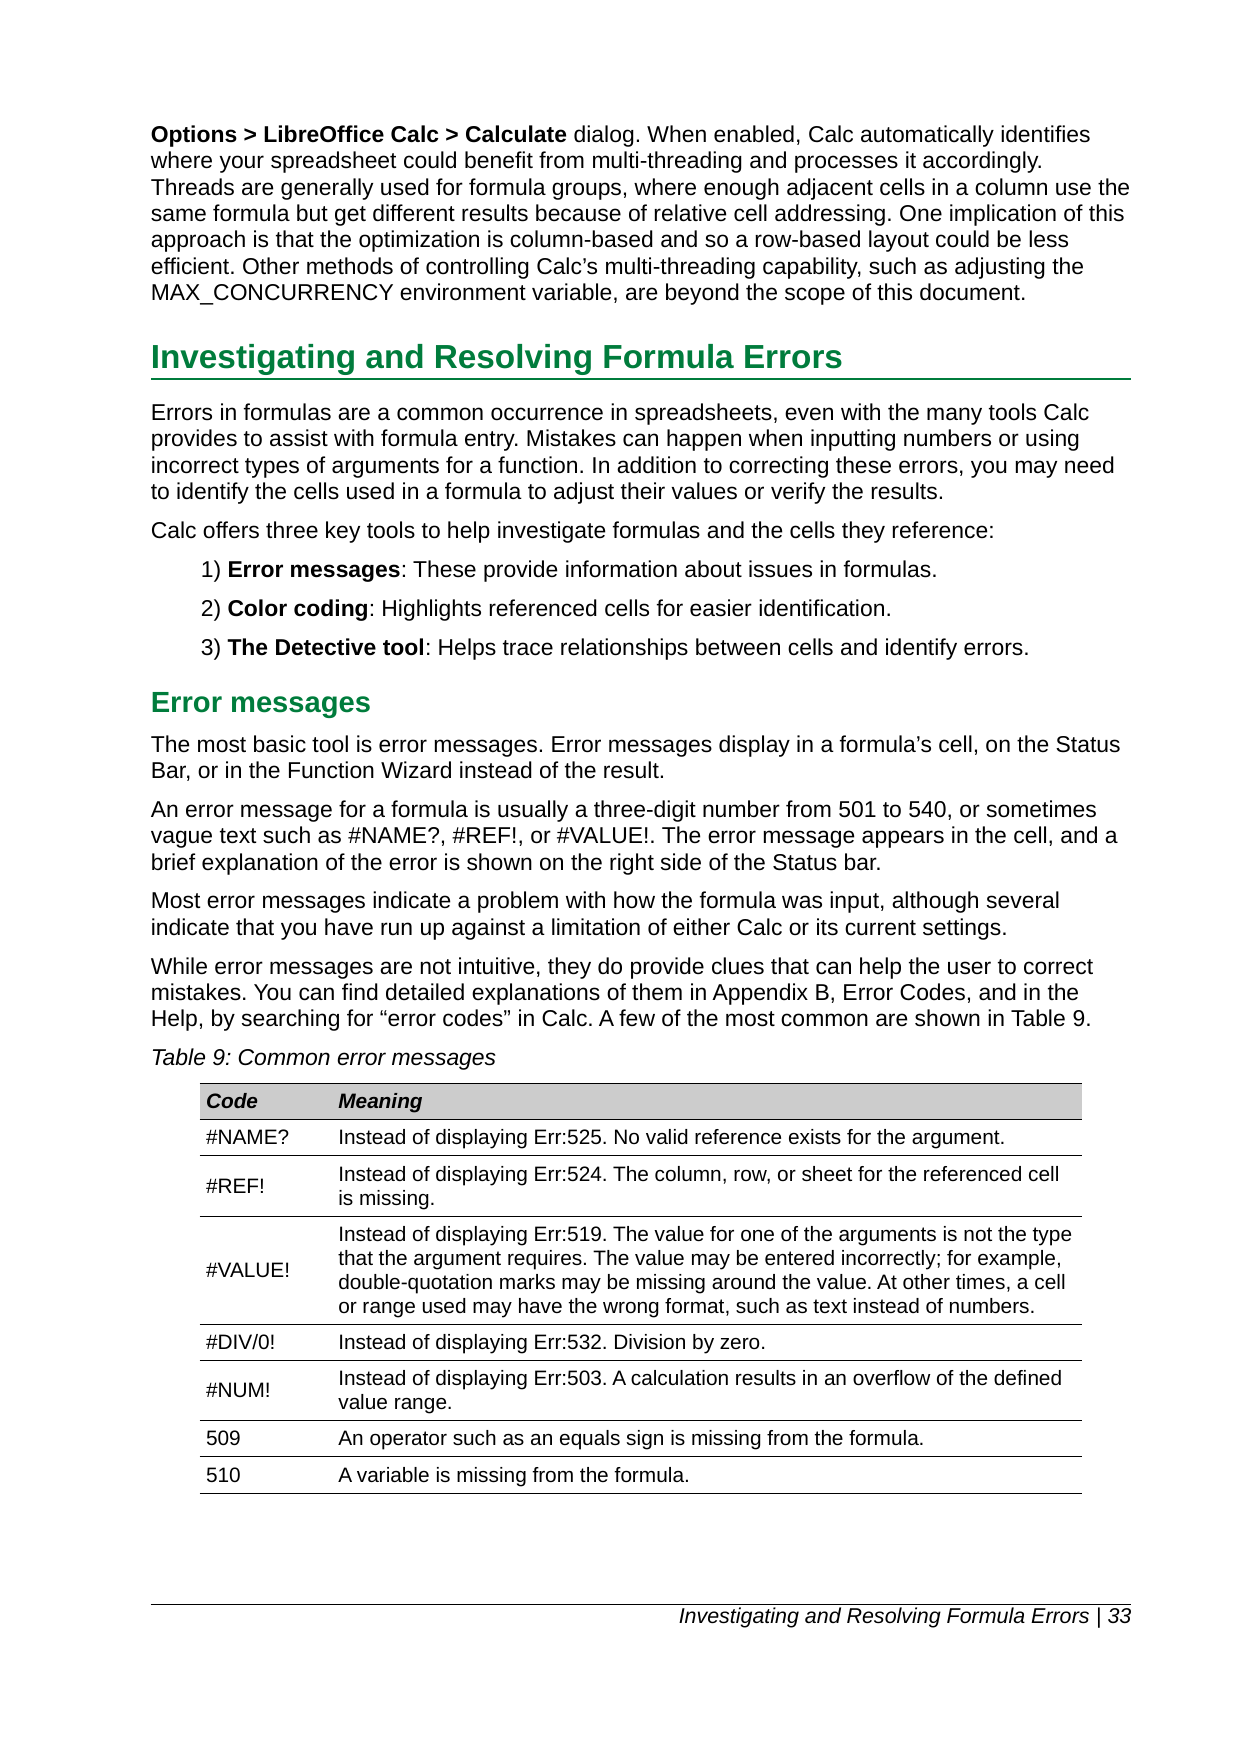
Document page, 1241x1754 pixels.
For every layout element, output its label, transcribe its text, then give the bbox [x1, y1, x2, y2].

text Table 9: Common error messages [151, 1044, 1131, 1071]
table_cell Instead of displaying Err:524. The column, row, or sheet for the referenced cell is missing. [332, 1156, 1082, 1216]
table_cell An operator such as an equals sign is missing from the formula. [332, 1421, 1082, 1456]
table_cell Instead of displaying Err:532. Division by zero. [332, 1325, 1082, 1360]
table_cell A variable is missing from the formula. [332, 1457, 1082, 1493]
table_cell 510 [200, 1457, 332, 1493]
table_cell Instead of displaying Err:503. A calculation results in an overflow of the defined value range. [332, 1361, 1082, 1420]
table_header Code [200, 1084, 332, 1119]
subtitle Error messages [151, 685, 1131, 718]
table_cell #NUM! [200, 1361, 332, 1420]
table_cell #DIV/0! [200, 1325, 332, 1360]
subtitle Investigating and Resolving Formula Errors [151, 337, 1131, 378]
table_cell 509 [200, 1421, 332, 1456]
table_header Meaning [332, 1084, 1082, 1119]
text While error messages are not intuitive, they do provide clues that can help the user to correct mistakes. You can find detailed explanations of them in Appendix B, Error Codes, and in the Help, by searching for “error codes” in Calc. A few of the most common are shown in Table 9. [151, 953, 1131, 1032]
table_cell #VALUE! [200, 1217, 332, 1324]
table_cell Instead of displaying Err:519. The value for one of the arguments is not the type that the argument requires. The value may be entered incorrectly; for example, double-quotation marks may be missing around the value. At other times, a cell or range used may have the wrong format, such as text instead of numbers. [332, 1217, 1082, 1324]
text An error message for a formula is usually a three-digit number from 501 to 540, or sometimes vague text such as #NAME?, #REF!, or #VALUE!. The error message appears in the cell, and a brief explanation of the error is shown on the right side of the Status bar. [151, 796, 1131, 875]
list Error messages: These provide information about issues in formulas. [227, 556, 1131, 582]
text Errors in formulas are a common occurrence in spreadsheets, even with the many tools Calc provides to assist with formula entry. Mistakes can happen when inputting numbers or using incorrect types of arguments for a function. In addition to correcting these errors, you may need to identify the cells used in a formula to adjust their values or verify the results. [151, 399, 1131, 504]
table_cell #NAME? [200, 1120, 332, 1155]
table_cell Instead of displaying Err:525. No valid reference exists for the argument. [332, 1120, 1082, 1155]
text Options > LibreOffice Calc > Calculate dialog. When enabled, Calc automatically identifies where your spreadsheet could benefit from multi-threading and processes it accordingly. Threads are generally used for formula groups, where enough adjacent cells in a column use the same formula but get different results because of relative cell addressing. One implication of this approach is that the optimization is column-based and so a row-based layout could be less efficient. Other methods of controlling Calc’s multi-threading capability, such as adjusting the MAX_CONCURRENCY environment variable, are beyond the scope of this document. [151, 121, 1131, 306]
text Most error messages indicate a problem with how the formula was input, although several indicate that you have run up against a limitation of either Calc or its current settings. [151, 887, 1131, 940]
list Calc offers three key tools to help investigate formulas and the cells they reference: [151, 517, 1131, 543]
list Color coding: Highlights referenced cells for easier identification. [227, 595, 1131, 621]
list The Detective tool: Helps trace relationships between cells and identify errors. [227, 633, 1131, 660]
text The most basic tool is error messages. Error messages display in a formula’s cell, on the Status Bar, or in the Function Wizard instead of the result. [151, 731, 1131, 783]
table_cell #REF! [200, 1156, 332, 1216]
